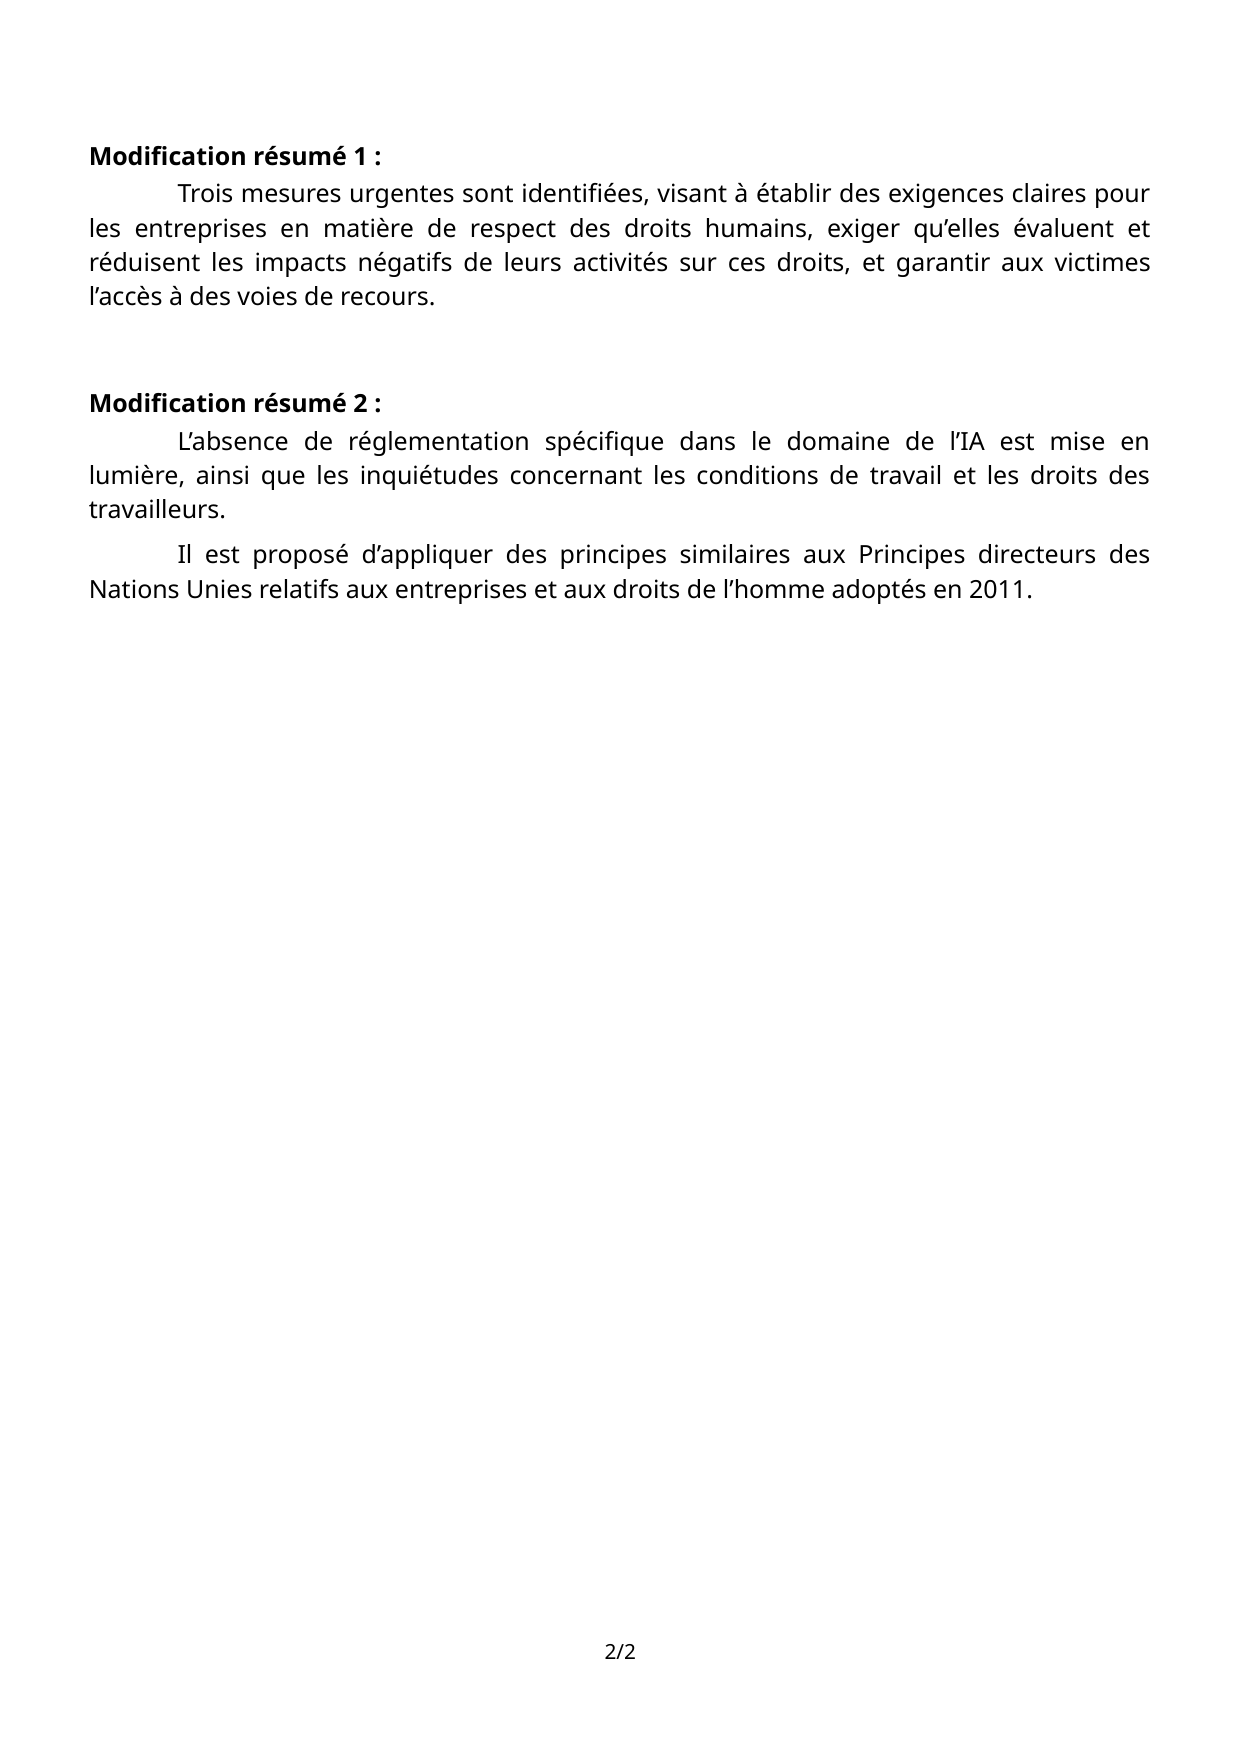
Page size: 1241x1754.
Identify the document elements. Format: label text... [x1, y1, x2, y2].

subtitle Modification résumé 1 : [88, 139, 1152, 173]
text Il est proposé d’appliquer des principes similaires aux Principes directeurs des Nations Unies relatifs aux entreprises et aux droits de l’homme adoptés en 2011. [88, 537, 1152, 605]
text L’absence de réglementation spécifique dans le domaine de l’IA est mise en lumière, ainsi que les inquiétudes concernant les conditions de travail et les droits des travailleurs. [88, 423, 1152, 526]
subtitle Modification résumé 2 : [88, 386, 1152, 420]
text Trois mesures urgentes sont identifiées, visant à établir des exigences claires pour les entreprises en matière de respect des droits humains, exiger qu’elles évaluent et réduisent les impacts négatifs de leurs activités sur ces droits, et garantir aux victimes l’accès à des voies de recours. [88, 176, 1152, 312]
